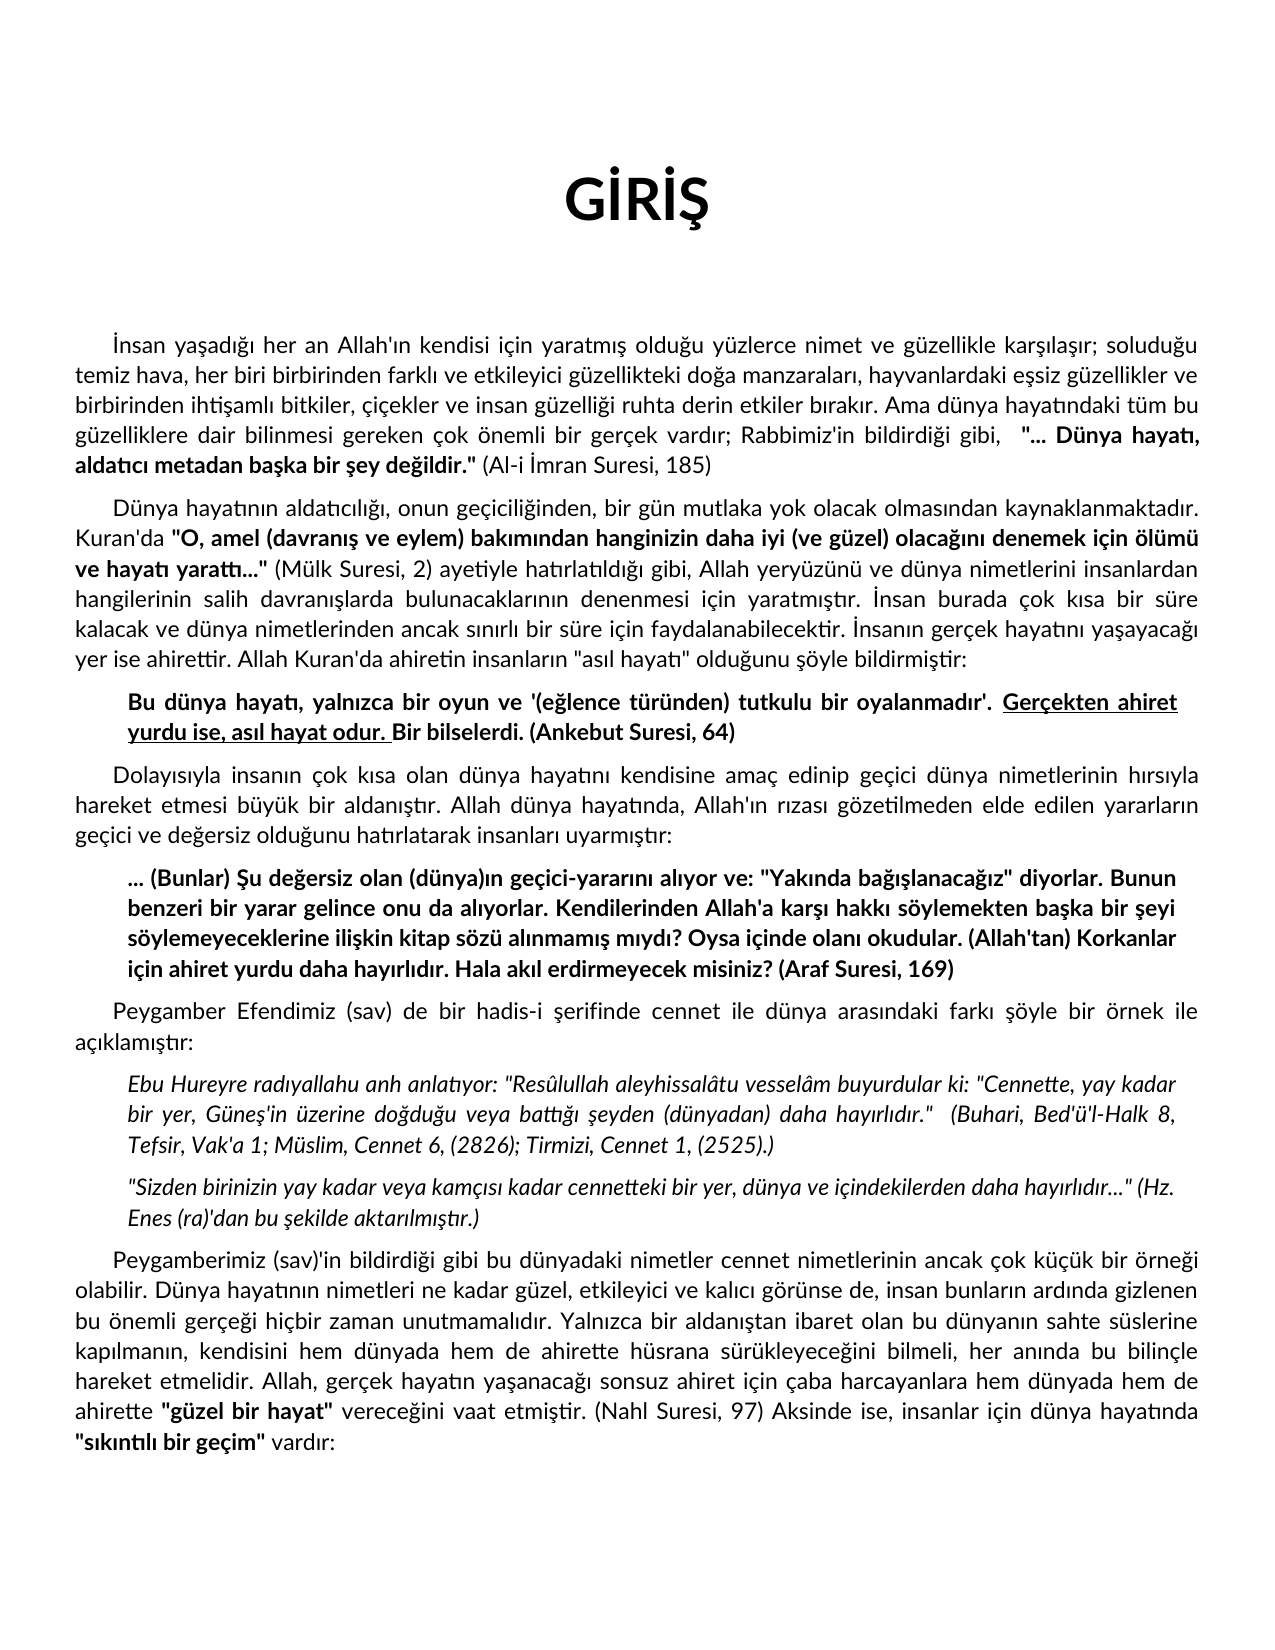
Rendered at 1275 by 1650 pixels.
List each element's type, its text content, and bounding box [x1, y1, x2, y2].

text "Sizden birinizin yay kadar veya kamçısı kadar cennetteki bir yer, dünya ve içindekilerden daha hayırlıdır..." (Hz. Enes (ra)'dan bu şekilde aktarılmıştır.) [127, 1173, 1177, 1231]
text Peygamberimiz (sav)'in bildirdiği gibi bu dünyadaki nimetler cennet nimetlerinin ancak çok küçük bir örneği olabilir. Dünya hayatının nimetleri ne kadar güzel, etkileyici ve kalıcı görünse de, insan bunların ardında gizlenen bu önemli gerçeği hiçbir zaman unutmamalıdır. Yalnızca bir aldanıştan ibaret olan bu dünyanın sahte süslerine kapılmanın, kendisini hem dünyada hem de ahirette hüsrana sürükleyeceğini bilmeli, her anında bu bilinçle hareket etmelidir. Allah, gerçek hayatın yaşanacağı sonsuz ahiret için çaba harcayanlara hem dünyada hem de ahirette "güzel bir hayat" vereceğini vaat etmiştir. (Nahl Suresi, 97) Aksinde ise, insanlar için dünya hayatında "sıkıntılı bir geçim" vardır: [75, 1246, 1200, 1455]
text ... (Bunlar) Şu değersiz olan (dünya)ın geçici-yararını alıyor ve: "Yakında bağışlanacağız" diyorlar. Bunun benzeri bir yarar gelince onu da alıyorlar. Kendilerinden Allah'a karşı hakkı söylemekten başka bir şeyi söylemeyeceklerine ilişkin kitap sözü alınmamış mıydı? Oysa içinde olanı okudular. (Allah'tan) Korkanlar için ahiret yurdu daha hayırlıdır. Hala akıl erdirmeyecek misiniz? (Araf Suresi, 169) [127, 864, 1177, 982]
text İnsan yaşadığı her an Allah'ın kendisi için yaratmış olduğu yüzlerce nimet ve güzellikle karşılaşır; soluduğu temiz hava, her biri birbirinden farklı ve etkileyici güzellikteki doğa manzaraları, hayvanlardaki eşsiz güzellikler ve birbirinden ihtişamlı bitkiler, çiçekler ve insan güzelliği ruhta derin etkiler bırakır. Ama dünya hayatındaki tüm bu güzelliklere dair bilinmesi gereken çok önemli bir gerçek vardır; Rabbimiz'in bildirdiği gibi, "... Dünya hayatı, aldatıcı metadan başka bir şey değildir." (Al-i İmran Suresi, 185) [75, 330, 1200, 479]
text Dünya hayatının aldatıcılığı, onun geçiciliğinden, bir gün mutlaka yok olacak olmasından kaynaklanmaktadır. Kuran'da "O, amel (davranış ve eylem) bakımından hanginizin daha iyi (ve güzel) olacağını denemek için ölümü ve hayatı yarattı..." (Mülk Suresi, 2) ayetiyle hatırlatıldığı gibi, Allah yeryüzünü ve dünya nimetlerini insanlardan hangilerinin salih davranışlarda bulunacaklarının denenmesi için yaratmıştır. İnsan burada çok kısa bir süre kalacak ve dünya nimetlerinden ancak sınırlı bir süre için faydalanabilecektir. İnsanın gerçek hayatını yaşayacağı yer ise ahirettir. Allah Kuran'da ahiretin insanların "asıl hayatı" olduğunu şöyle bildirmiştir: [75, 494, 1200, 672]
subtitle GİRİŞ [75, 162, 1200, 232]
text Ebu Hureyre radıyallahu anh anlatıyor: "Resûlullah aleyhissalâtu vesselâm buyurdular ki: "Cennette, yay kadar bir yer, Güneş'in üzerine doğduğu veya battığı şeyden (dünyadan) daha hayırlıdır." (Buhari, Bed'ü'l-Halk 8, Tefsir, Vak'a 1; Müslim, Cennet 6, (2826); Tirmizi, Cennet 1, (2525).) [127, 1070, 1177, 1158]
text Peygamber Efendimiz (sav) de bir hadis-i şerifinde cennet ile dünya arasındaki farkı şöyle bir örnek ile açıklamıştır: [75, 997, 1200, 1055]
text Bu dünya hayatı, yalnızca bir oyun ve '(eğlence türünden) tutkulu bir oyalanmadır'. Gerçekten ahiret yurdu ise, asıl hayat odur. Bir bilselerdi. (Ankebut Suresi, 64) [127, 688, 1177, 745]
text Dolayısıyla insanın çok kısa olan dünya hayatını kendisine amaç edinip geçici dünya nimetlerinin hırsıyla hareket etmesi büyük bir aldanıştır. Allah dünya hayatında, Allah'ın rızası gözetilmeden elde edilen yararların geçici ve değersiz olduğunu hatırlatarak insanları uyarmıştır: [75, 761, 1200, 848]
